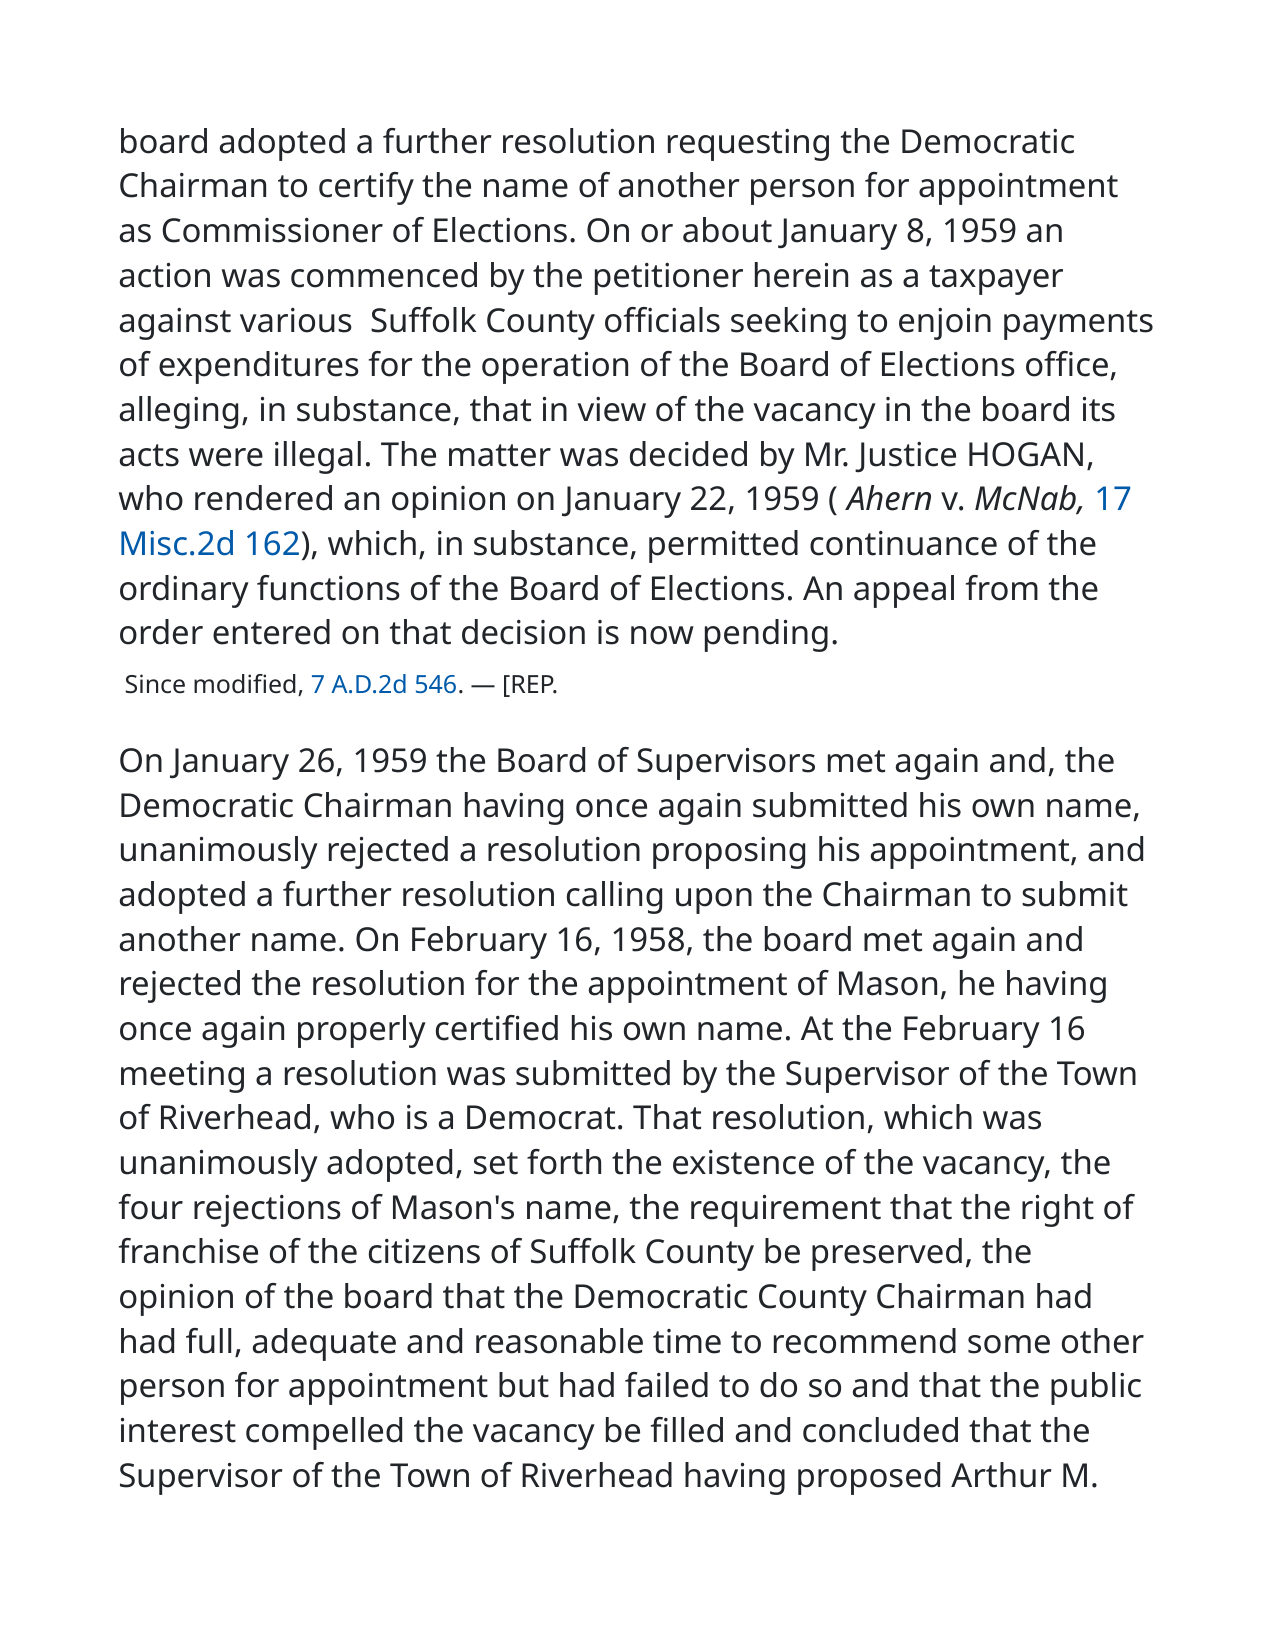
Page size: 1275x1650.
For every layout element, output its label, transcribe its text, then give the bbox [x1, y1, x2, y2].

text On January 26, 1959 the Board of Supervisors met again and, the Democratic Chairman having once again submitted his own name, unanimously rejected a resolution proposing his appointment, and adopted a further resolution calling upon the Chairman to submit another name. On February 16, 1958, the board met again and rejected the resolution for the appointment of Mason, he having once again properly certified his own name. At the February 16 meeting a resolution was submitted by the Supervisor of the Town of Riverhead, who is a Democrat. That resolution, which was unanimously adopted, set forth the existence of the vacancy, the four rejections of Mason's name, the requirement that the right of franchise of the citizens of Suffolk County be preserved, the opinion of the board that the Democratic County Chairman had had full, adequate and reasonable time to recommend some other person for appointment but had failed to do so and that the public interest compelled the vacancy be filled and concluded that the Supervisor of the Town of Riverhead having proposed Arthur M. [118, 737, 1157, 1497]
text Since modified, 7 A.D.2d 546. — [REP. [118, 667, 1157, 701]
text board adopted a further resolution requesting the Democratic Chairman to certify the name of another person for appointment as Commissioner of Elections. On or about January 8, 1959 an action was commenced by the petitioner herein as a taxpayer against various Suffolk County officials seeking to enjoin payments of expenditures for the operation of the Board of Elections office, alleging, in substance, that in view of the vacancy in the board its acts were illegal. The matter was decided by Mr. Justice HOGAN, who rendered an opinion on January 22, 1959 ( Ahern v. McNab, 17 Misc.2d 162), which, in substance, permitted continuance of the ordinary functions of the Board of Elections. An appeal from the order entered on that decision is now pending. [118, 118, 1157, 654]
